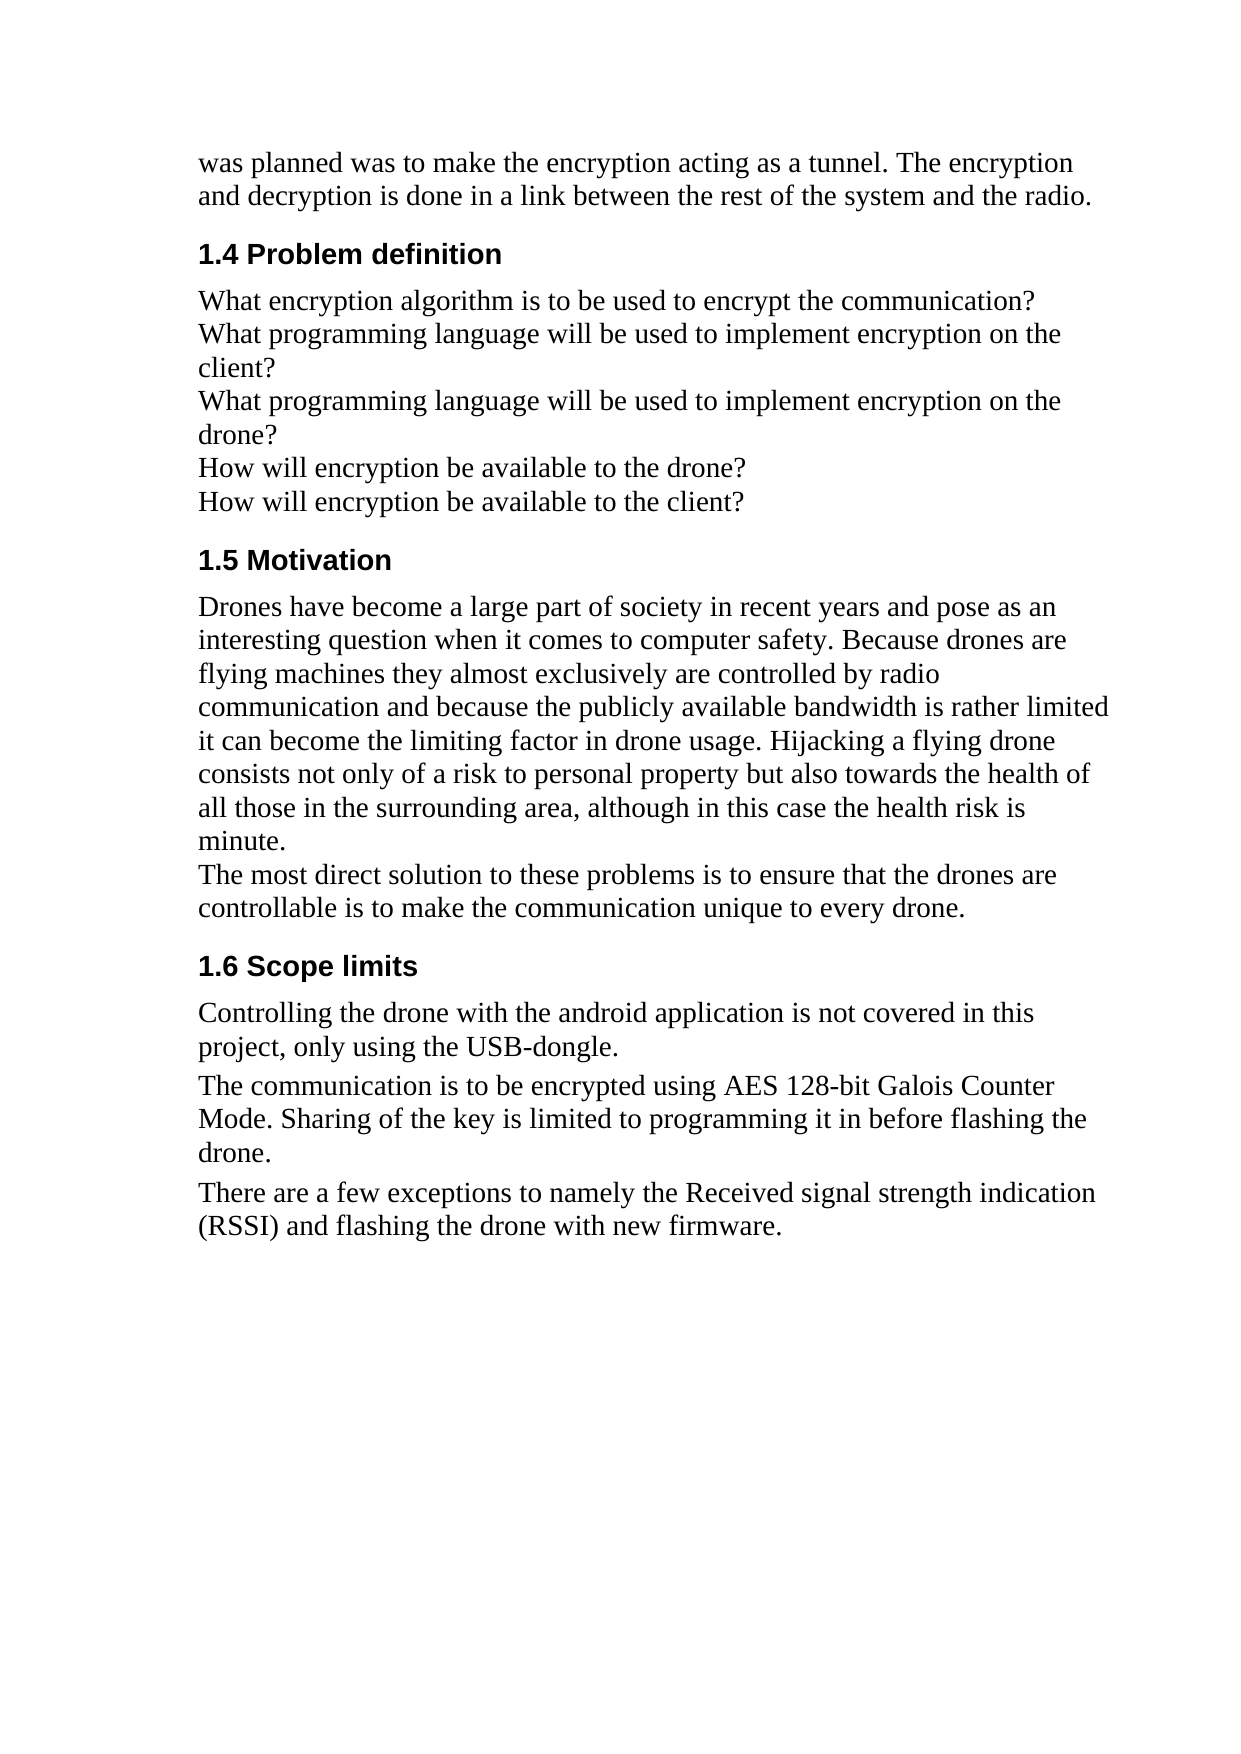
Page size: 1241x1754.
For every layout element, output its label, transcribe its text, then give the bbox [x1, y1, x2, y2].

text Drones have become a large part of society in recent years and pose as an interesting question when it comes to computer safety. Because drones are flying machines they almost exclusively are controlled by radio communication and because the publicly available bandwidth is rather limited it can become the limiting factor in drone usage. Hijacking a flying drone consists not only of a risk to personal property but also towards the health of all those in the surrounding area, although in this case the health risk is minute. [198, 589, 1119, 857]
text What programming language will be used to implement encryption on the drone? [198, 383, 1119, 451]
text Controlling the drone with the android application is not covered in this project, only using the USB-dongle. [198, 995, 1119, 1062]
text The most direct solution to these problems is to ensure that the drones are controllable is to make the communication unique to every drone. [198, 857, 1119, 924]
subtitle Motivation [198, 543, 1119, 576]
text There are a few exceptions to namely the Received signal strength indication (RSSI) and flashing the drone with new firmware. [198, 1175, 1119, 1242]
text The communication is to be encrypted using AES 128-bit Galois Counter Mode. Sharing of the key is limited to programming it in before flashing the drone. [198, 1068, 1119, 1169]
text How will encryption be available to the client? [198, 484, 1119, 518]
subtitle Problem definition [198, 237, 1119, 270]
subtitle Scope limits [198, 949, 1119, 983]
text was planned was to make the encryption acting as a tunnel. The encryption and decryption is done in a link between the rest of the system and the radio. [198, 145, 1119, 212]
text What encryption algorithm is to be used to encrypt the communication? [198, 283, 1119, 316]
text How will encryption be available to the drone? [198, 451, 1119, 484]
text What programming language will be used to implement encryption on the client? [198, 316, 1119, 383]
